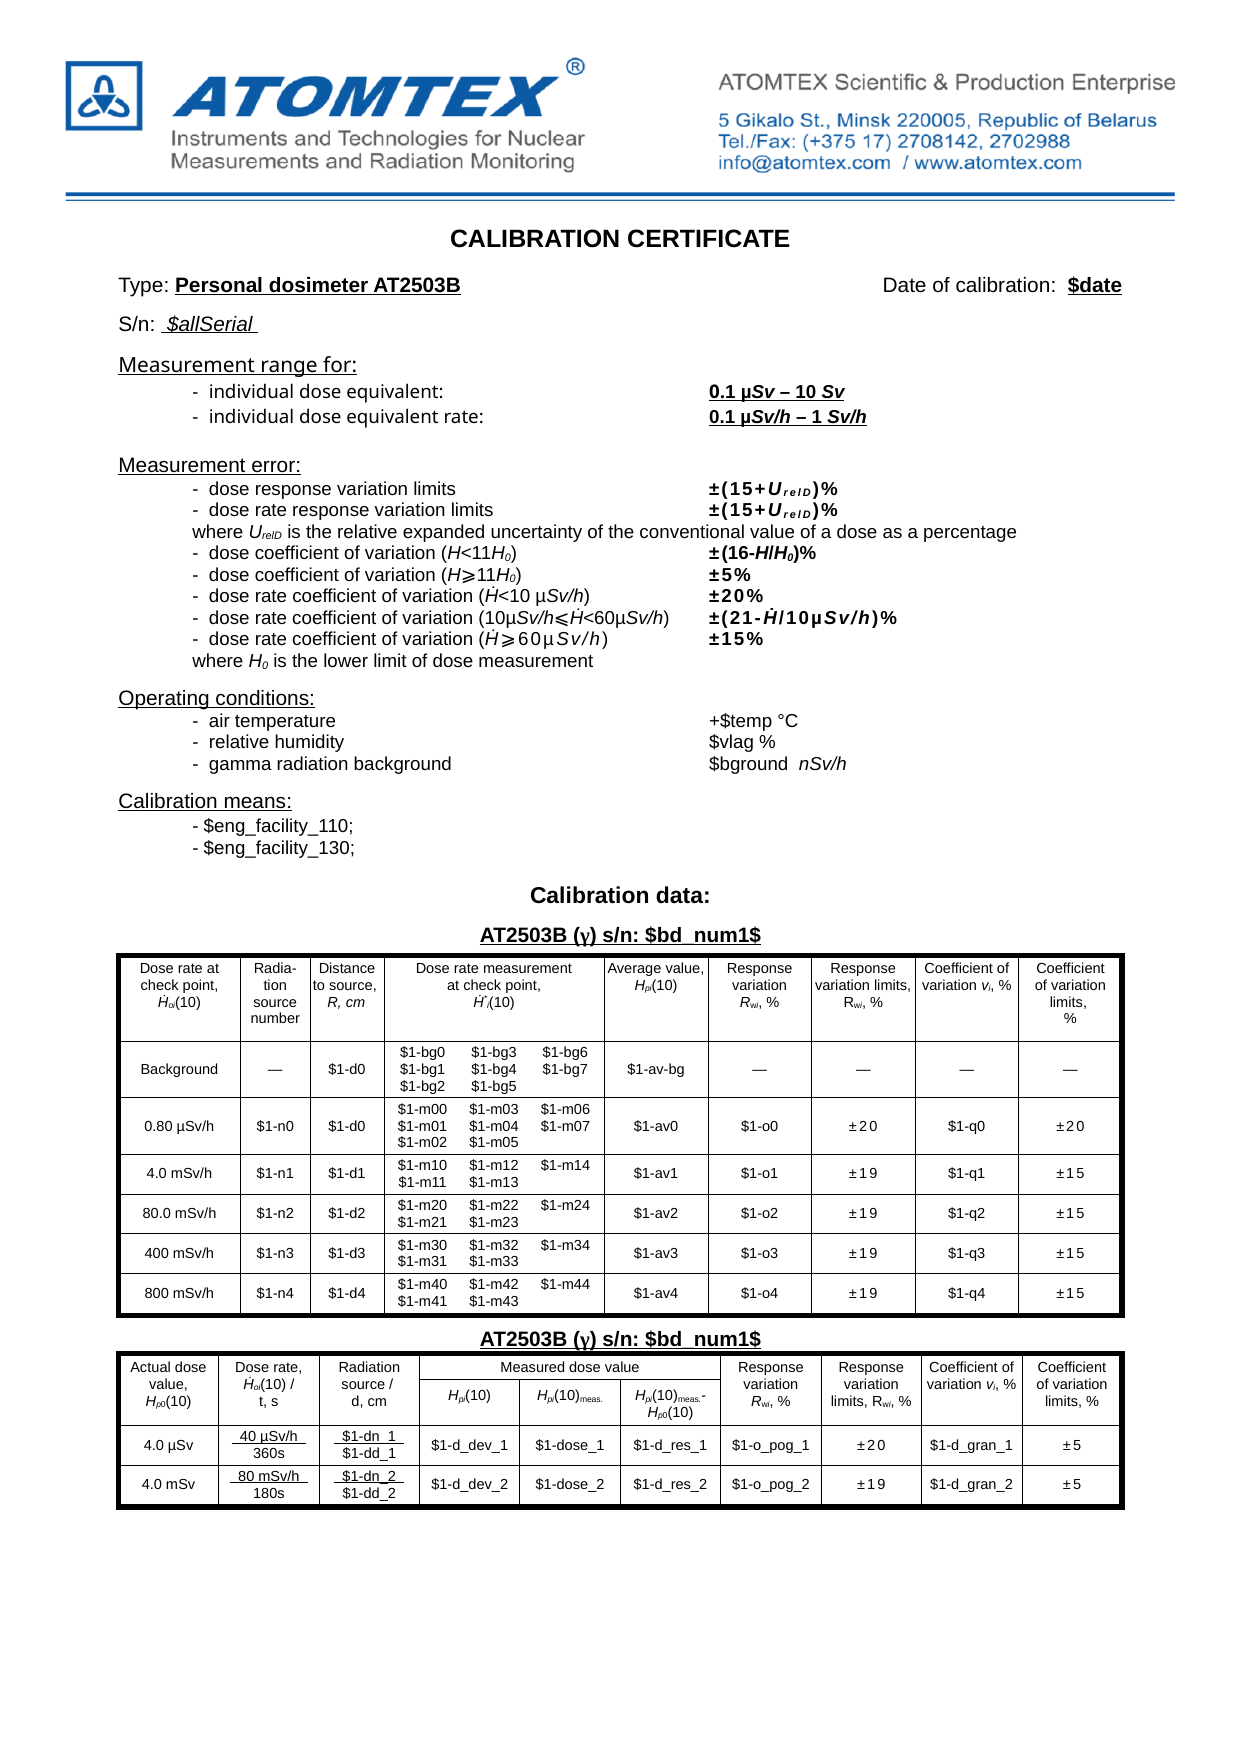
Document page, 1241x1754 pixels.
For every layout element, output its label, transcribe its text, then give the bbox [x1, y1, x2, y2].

table_cell $1-o3 [709, 1234, 811, 1273]
table_cell 80.0 mSv/h [121, 1195, 240, 1233]
text Operating conditions: - air temperature +$temp °C - relative humidity $vlag % - gamma radiation background $bground nSv/h [118, 686, 1122, 774]
text CALIBRATION CERTIFICATE [118, 224, 1122, 253]
text Measurement error: [118, 453, 1122, 477]
table_cell $1-o4 [709, 1274, 811, 1312]
table_cell ±15 [1019, 1155, 1119, 1193]
table_cell Distance to source, R, сm [311, 958, 384, 1041]
table_cell 4.0 µSv [121, 1426, 218, 1464]
table_cell Response variation limits, Rwi, % [812, 958, 915, 1041]
table_cell Response variation limits, Rwi, % [822, 1356, 921, 1425]
table_cell $1-d3 [311, 1234, 384, 1273]
text Type: Personal dosimeter AT2503B Date of calibration: $date [118, 273, 1122, 297]
table_cell ±15 [1019, 1274, 1119, 1312]
table_cell $1-n4 [241, 1274, 310, 1312]
table_cell — [916, 1042, 1018, 1097]
table_cell — [1019, 1042, 1119, 1097]
table_cell Response variation Rwi, % [709, 958, 811, 1041]
table_cell Radiation source / d, cm [320, 1356, 419, 1425]
table_cell $1-o_pog_1 [721, 1426, 821, 1464]
table_cell $1-av0 [605, 1098, 708, 1154]
table_cell $1-d1 [311, 1155, 384, 1193]
text - dose response variation limits ±(15+UrelD)% - dose rate response variation limits ±(15+UrelD)% where UrelD is the relative expanded uncertainty of the conventional value of a dose as a percentage [118, 477, 1122, 542]
table_cell $1-d_gran_1 [922, 1426, 1022, 1464]
table_cell Hpi(10) [420, 1380, 519, 1425]
table_cell Coefficient of variation vi, % [916, 958, 1018, 1041]
table_cell Hpi(10)meas. [520, 1380, 620, 1425]
table_cell $1-n1 [241, 1155, 310, 1193]
table_cell $1-dose_1 [520, 1426, 620, 1464]
table_cell $1-d_dev_2 [420, 1466, 519, 1504]
table_cell Dose rate measurement at check point, Ḣ*i(10) [385, 958, 604, 1041]
table_cell $1-dn_1 $1-dd_1 [320, 1426, 419, 1464]
table_cell $1-m20 $1-m21 $1-m22 $1-m23 $1-m24 [385, 1195, 604, 1233]
table_cell — [709, 1042, 811, 1097]
table_cell ±19 [822, 1466, 921, 1504]
text S/n: $allSerial [118, 311, 1122, 335]
table_cell Background [121, 1042, 240, 1097]
table_cell Coefficient of variation vi, % [922, 1356, 1022, 1425]
table_cell ±20 [1019, 1098, 1119, 1154]
table_cell Coefficient of variation limits, % [1023, 1356, 1119, 1425]
table_cell ±20 [822, 1426, 921, 1464]
table_cell $1-q3 [916, 1234, 1018, 1273]
table_cell — [241, 1042, 310, 1097]
table_cell $1-o2 [709, 1195, 811, 1233]
table_cell ±20 [812, 1098, 915, 1154]
table_cell $1-av2 [605, 1195, 708, 1233]
text Calibration means: - $eng_facility_110; - $eng_facility_130; [118, 789, 1122, 882]
table_cell $1-av-bg [605, 1042, 708, 1097]
table_cell ±19 [812, 1195, 915, 1233]
table_cell $1-dn_2 $1-dd_2 [320, 1466, 419, 1504]
table_cell $1-o1 [709, 1155, 811, 1193]
table_cell $1-av3 [605, 1234, 708, 1273]
table_header AT2503B (γ) s/n: $bd_num1$ [118, 1318, 1122, 1351]
table_cell $1-q0 [916, 1098, 1018, 1154]
table_cell Coefficient of variation limits, % [1019, 958, 1119, 1041]
table_cell Measured dose value [420, 1356, 720, 1379]
table_cell $1-q4 [916, 1274, 1018, 1312]
table_cell $1-m40 $1-m41 $1-m42 $1-m43 $1-m44 [385, 1274, 604, 1312]
table_cell $1-n0 [241, 1098, 310, 1154]
table_cell $1-o0 [709, 1098, 811, 1154]
table_cell $1-q2 [916, 1195, 1018, 1233]
table_cell Hpi(10)meas.-Hp0(10) [621, 1380, 720, 1425]
table_cell $1-d_res_2 [621, 1466, 720, 1504]
table_cell 40 µSv/h 360s [219, 1426, 319, 1464]
table_cell $1-m30 $1-m31 $1-m32 $1-m33 $1-m34 [385, 1234, 604, 1273]
table_cell $1-d_gran_2 [922, 1466, 1022, 1504]
table_cell $1-bg0 $1-bg1 $1-bg2 $1-bg3 $1-bg4 $1-bg5 $1-bg6 $1-bg7 [385, 1042, 604, 1097]
table_cell ±5 [1023, 1426, 1119, 1464]
table_cell Dose rate at check point, Ḣoi(10) [121, 958, 240, 1041]
table_cell ±15 [1019, 1195, 1119, 1233]
table_cell $1-o_pog_2 [721, 1466, 821, 1504]
table_cell $1-d0 [311, 1042, 384, 1097]
table_cell $1-m00 $1-m01 $1-m02 $1-m03 $1-m04 $1-m05 $1-m06 $1-m07 [385, 1098, 604, 1154]
table_cell $1-q1 [916, 1155, 1018, 1193]
table_cell — [812, 1042, 915, 1097]
table_cell ±19 [812, 1274, 915, 1312]
table_cell 4.0 mSv [121, 1466, 218, 1504]
table_cell $1-dose_2 [520, 1466, 620, 1504]
table_cell ±19 [812, 1155, 915, 1193]
table_cell $1-d4 [311, 1274, 384, 1312]
table_cell 4.0 mSv/h [121, 1155, 240, 1193]
text - dose coefficient of variation (H<11H0) ±(16-H/H0)% - dose coefficient of variation (H⩾11H0) ±5% - dose rate coefficient of variation (Ḣ<10 µSv/h) ±20% - dose rate coefficient of variation (10µSv/h⩽Ḣ<60µSv/h) ±(21-Ḣ/10µSv/h)% - dose rate coefficient of variation (Ḣ⩾60µSv/h) ±15% where H0 is the lower limit of dose measurement [118, 542, 1122, 671]
table_cell ±15 [1019, 1234, 1119, 1273]
table_cell $1-av4 [605, 1274, 708, 1312]
table_cell Actual dose value, Hp0(10) [121, 1356, 218, 1425]
table_cell ±5 [1023, 1466, 1119, 1504]
table_cell Response variation Rwi, % [721, 1356, 821, 1425]
text Calibration data: [118, 882, 1122, 908]
table_cell 400 mSv/h [121, 1234, 240, 1273]
table_cell $1-d_res_1 [621, 1426, 720, 1464]
table_cell $1-d_dev_1 [420, 1426, 519, 1464]
table_cell Dose rate, Ḣoi(10) / t, s [219, 1356, 319, 1425]
table_cell $1-n3 [241, 1234, 310, 1273]
table_header AT2503B (γ) s/n: $bd_num1$ [118, 909, 1122, 953]
table_cell Radia-tion source number [241, 958, 310, 1041]
table_cell $1-av1 [605, 1155, 708, 1193]
table_cell $1-m10 $1-m11 $1-m12 $1-m13 $1-m14 [385, 1155, 604, 1193]
table_cell ±19 [812, 1234, 915, 1273]
table_cell Average value, Hpi(10) [605, 958, 708, 1041]
table_cell 800 mSv/h [121, 1274, 240, 1312]
table_cell 0.80 µSv/h [121, 1098, 240, 1154]
table_cell $1-d2 [311, 1195, 384, 1233]
table_cell $1-d0 [311, 1098, 384, 1154]
table_cell $1-n2 [241, 1195, 310, 1233]
table_cell 80 mSv/h 180s [219, 1466, 319, 1504]
text Measurement range for: - individual dose equivalent: 0.1 µSv – 10 Sv - individual dose equivalent rate: 0.1 µSv/h – 1 Sv/h [118, 350, 1122, 453]
